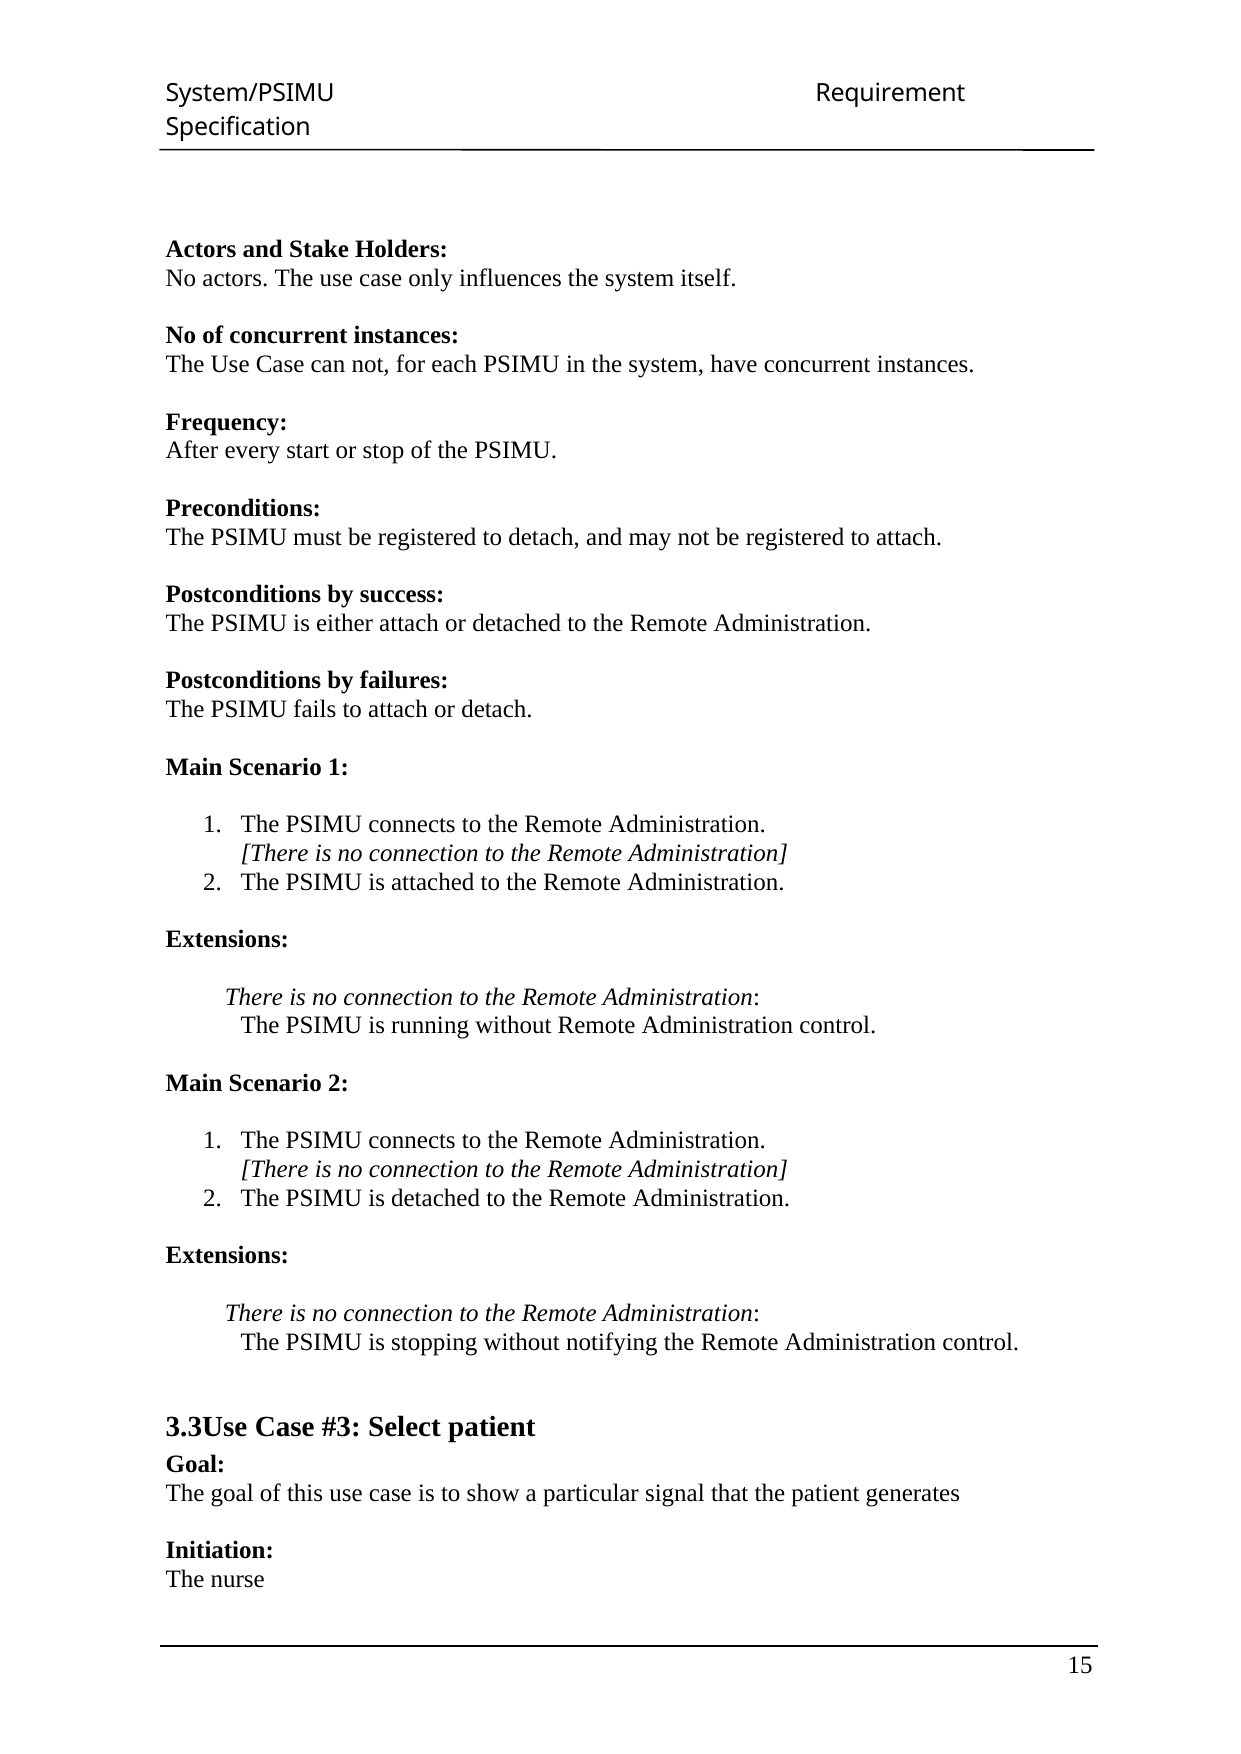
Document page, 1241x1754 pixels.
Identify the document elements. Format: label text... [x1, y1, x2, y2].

text The PSIMU fails to attach or detach. [165, 694, 1092, 723]
text Actors and Stake Holders: [165, 234, 1092, 263]
list The PSIMU is attached to the Remote Administration. [203, 867, 1092, 896]
text The PSIMU is either attach or detached to the Remote Administration. [165, 608, 1092, 637]
text No actors. The use case only influences the system itself. [165, 263, 1092, 292]
text Frequency: [165, 407, 1092, 436]
text [There is no connection to the Remote Administration] [240, 838, 1092, 867]
text The PSIMU is running without Remote Administration control. [240, 1011, 1092, 1039]
text Extensions: [165, 924, 1092, 953]
text There is no connection to the Remote Administration: [224, 982, 1092, 1011]
text There is no connection to the Remote Administration: [224, 1298, 1092, 1327]
list The PSIMU is detached to the Remote Administration. [203, 1183, 1092, 1212]
text Main Scenario 1: [165, 752, 1092, 781]
text The Use Case can not, for each PSIMU in the system, have concurrent instances. [165, 349, 1092, 378]
text Main Scenario 2: [165, 1068, 1092, 1097]
text The PSIMU is stopping without notifying the Remote Administration control. [240, 1327, 1092, 1356]
text The nurse [165, 1564, 1092, 1593]
list The PSIMU connects to the Remote Administration. [203, 1126, 1092, 1154]
text Extensions: [165, 1241, 1092, 1269]
text [There is no connection to the Remote Administration] [240, 1154, 1092, 1183]
text After every start or stop of the PSIMU. [165, 436, 1092, 464]
text Preconditions: [165, 493, 1092, 522]
list The PSIMU connects to the Remote Administration. [203, 809, 1092, 838]
text Postconditions by failures: [165, 666, 1092, 694]
text Goal: [165, 1449, 1092, 1478]
subtitle Use Case #3: Select patient [165, 1409, 1092, 1443]
text Initiation: [165, 1535, 1092, 1564]
text The goal of this use case is to show a particular signal that the patient generates [165, 1478, 1092, 1507]
text Postconditions by success: [165, 579, 1092, 608]
text No of concurrent instances: [165, 321, 1092, 349]
text The PSIMU must be registered to detach, and may not be registered to attach. [165, 522, 1092, 551]
